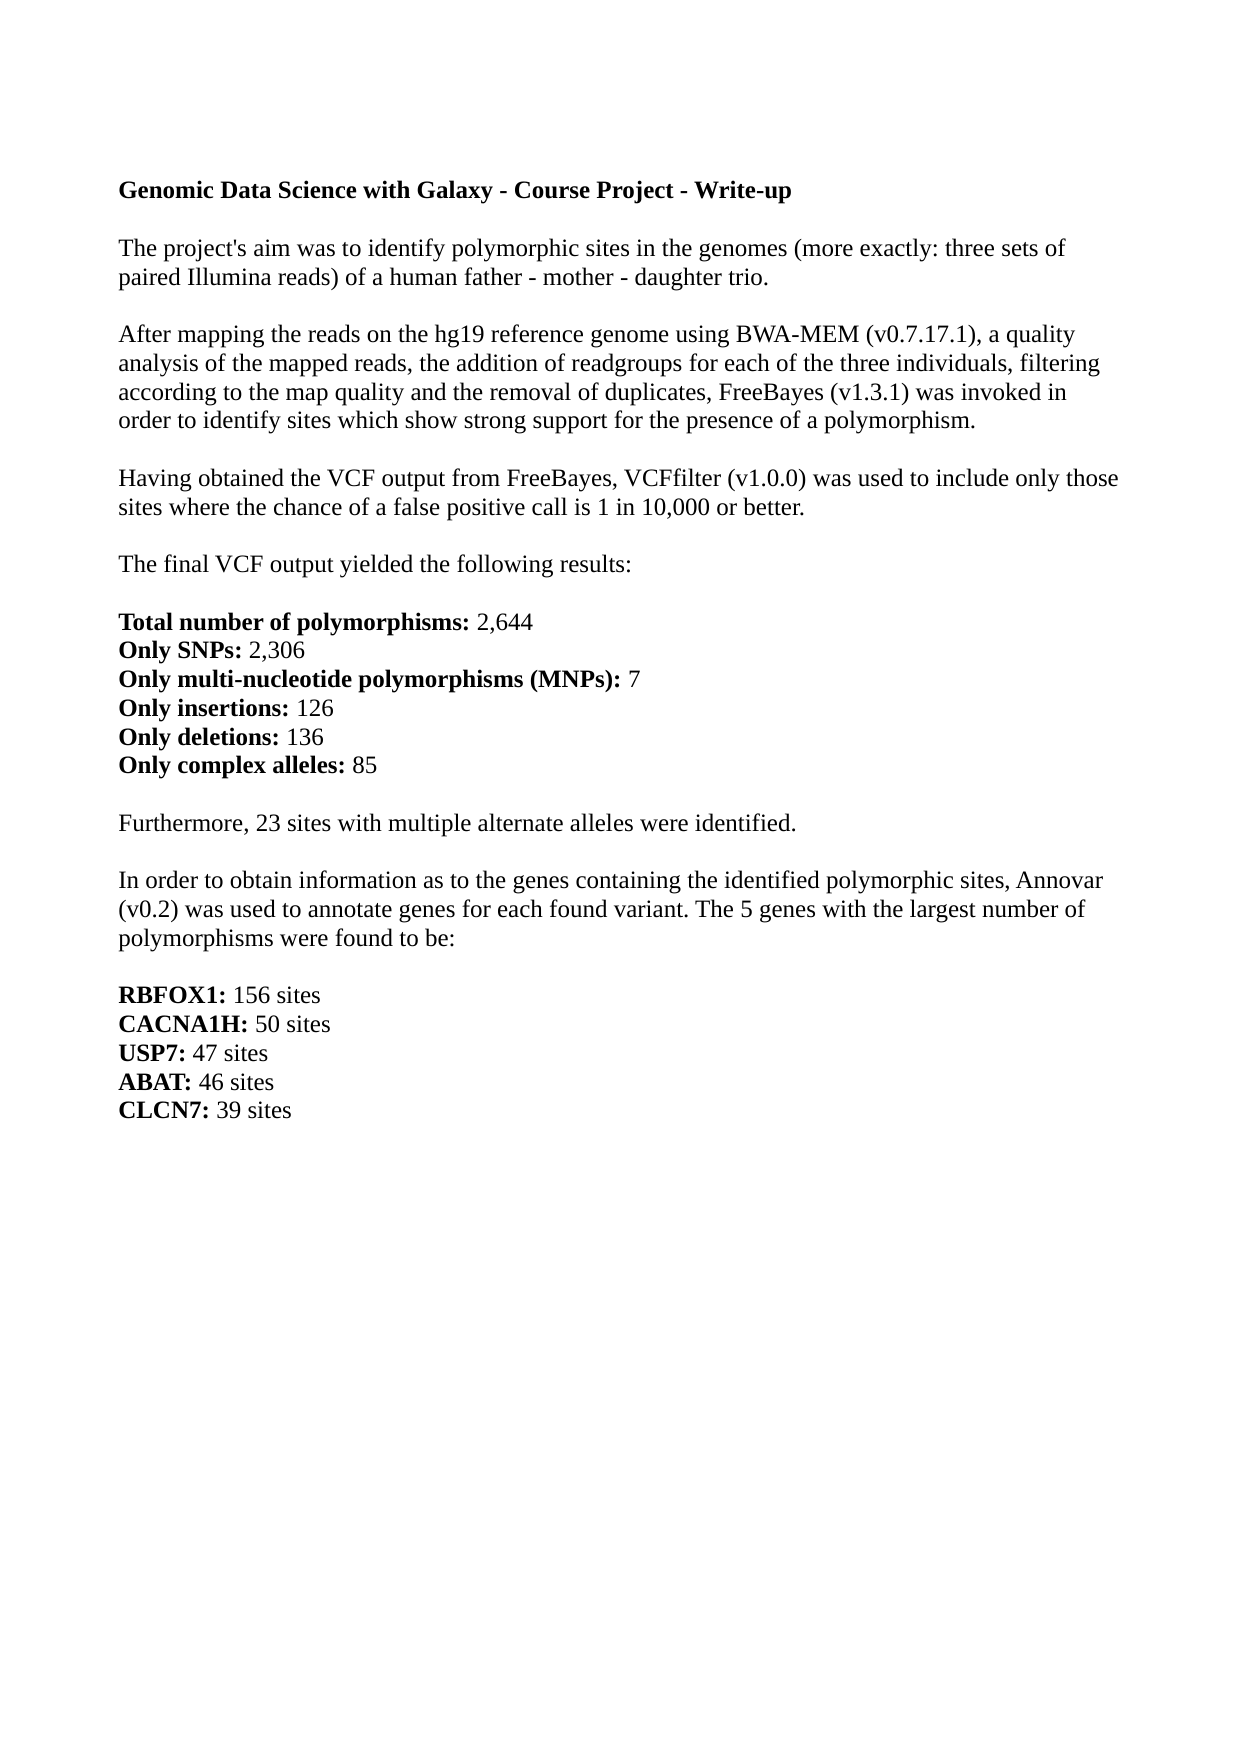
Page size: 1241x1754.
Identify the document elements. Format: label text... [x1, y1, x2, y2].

text Only multi-nucleotide polymorphisms (MNPs): 7 [118, 664, 1122, 693]
text Only SNPs: 2,306 [118, 636, 1122, 664]
text The final VCF output yielded the following results: [118, 549, 1122, 578]
text Having obtained the VCF output from FreeBayes, VCFfilter (v1.0.0) was used to include only those sites where the chance of a false positive call is 1 in 10,000 or better. [118, 463, 1122, 521]
text Genomic Data Science with Galaxy - Course Project - Write-up [118, 176, 1122, 204]
text Furthermore, 23 sites with multiple alternate alleles were identified. [118, 808, 1122, 837]
text CACNA1H: 50 sites [118, 1009, 1122, 1038]
text In order to obtain information as to the genes containing the identified polymorphic sites, Annovar (v0.2) was used to annotate genes for each found variant. The 5 genes with the largest number of polymorphisms were found to be: [118, 866, 1122, 952]
text The project's aim was to identify polymorphic sites in the genomes (more exactly: three sets of paired Illumina reads) of a human father - mother - daughter trio. [118, 233, 1122, 291]
text CLCN7: 39 sites [118, 1096, 1122, 1124]
text ABAT: 46 sites [118, 1067, 1122, 1096]
text Only complex alleles: 85 [118, 751, 1122, 779]
text Only insertions: 126 [118, 693, 1122, 722]
text USP7: 47 sites [118, 1038, 1122, 1067]
text RBFOX1: 156 sites [118, 981, 1122, 1009]
text Only deletions: 136 [118, 722, 1122, 751]
text Total number of polymorphisms: 2,644 [118, 607, 1122, 636]
text After mapping the reads on the hg19 reference genome using BWA-MEM (v0.7.17.1), a quality analysis of the mapped reads, the addition of readgroups for each of the three individuals, filtering according to the map quality and the removal of duplicates, FreeBayes (v1.3.1) was invoked in order to identify sites which show strong support for the presence of a polymorphism. [118, 319, 1122, 434]
